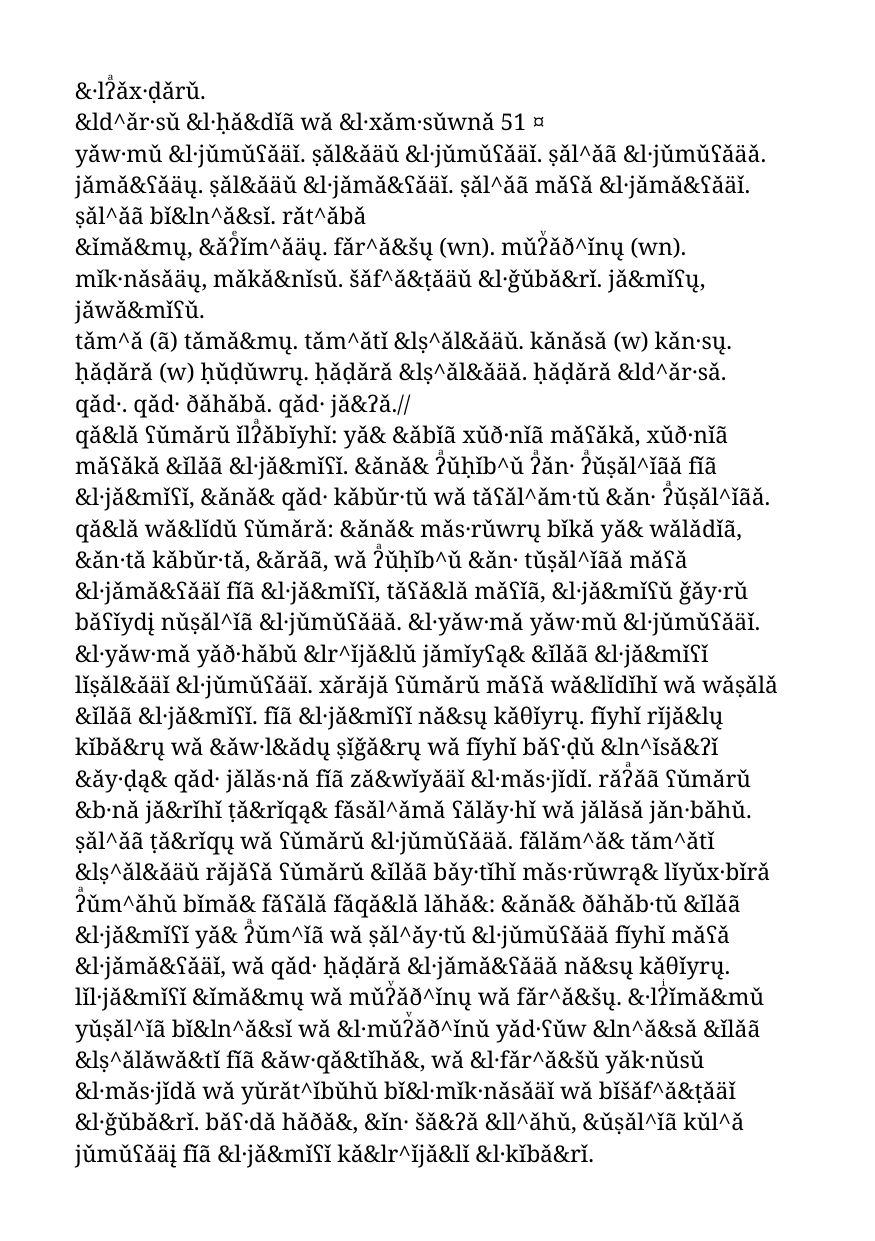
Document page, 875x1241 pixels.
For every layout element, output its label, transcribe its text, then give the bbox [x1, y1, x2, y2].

text qǎ&lǎ ʕǔmǎrǔ ǐlʔͣǎbǐyhǐ: yǎ& &ǎbǐã xǔð·nǐã mǎʕǎkǎ, xǔð·nǐã mǎʕǎkǎ &ǐlǎã &l·jǎ&mǐʕǐ. &ǎnǎ& ʔͣǔḥǐb^ǔ ʔͣǎn· ʔͣǔṣǎl^ǐãǎ fǐã &l·jǎ&mǐʕǐ, &ǎnǎ& qǎd· kǎbǔr·tǔ wǎ tǎʕǎl^ǎm·tǔ &ǎn· ʔͣǔṣǎl^ǐãǎ. qǎ&lǎ wǎ&lǐdǔ ʕǔmǎrǎ: &ǎnǎ& mǎs·rǔwrų bǐkǎ yǎ& wǎlǎdǐã, &ǎn·tǎ kǎbǔr·tǎ, &ǎrǎã, wǎ ʔͣǔḥǐb^ǔ &ǎn· tǔṣǎl^ǐãǎ mǎʕǎ &l·jǎmǎ&ʕǎäǐ fǐã &l·jǎ&mǐʕǐ, tǎʕǎ&lǎ mǎʕǐã, &l·jǎ&mǐʕǔ ǧǎy·rǔ bǎʕǐydį nǔṣǎl^ǐã &l·jǔmǔʕǎäǎ. &l·yǎw·mǎ yǎw·mǔ &l·jǔmǔʕǎäǐ. &l·yǎw·mǎ yǎð·hǎbǔ &lr^ǐjǎ&lǔ jǎmǐyʕą& &ǐlǎã &l·jǎ&mǐʕǐ lǐṣǎl&ǎäǐ &l·jǔmǔʕǎäǐ. xǎrǎjǎ ʕǔmǎrǔ mǎʕǎ wǎ&lǐdǐhǐ wǎ wǎṣǎlǎ &ǐlǎã &l·jǎ&mǐʕǐ. fǐã &l·jǎ&mǐʕǐ nǎ&sų kǎθǐyrų. fǐyhǐ rǐjǎ&lų kǐbǎ&rų wǎ &ǎw·l&ǎdų ṣǐǧǎ&rų wǎ fǐyhǐ bǎʕ·ḍǔ &ln^ǐsǎ&ʔǐ &ǎy·ḍą& qǎd· jǎlǎs·nǎ fǐã zǎ&wǐyǎäǐ &l·mǎs·jǐdǐ. rǎʔͣǎã ʕǔmǎrǔ &b·nǎ jǎ&rǐhǐ ṭǎ&rǐqą& fǎsǎl^ǎmǎ ʕǎlǎy·hǐ wǎ jǎlǎsǎ jǎn·bǎhǔ. ṣǎl^ǎã ṭǎ&rǐqų wǎ ʕǔmǎrǔ &l·jǔmǔʕǎäǎ. fǎlǎm^ǎ& tǎm^ǎtǐ &lṣ^ǎl&ǎäǔ rǎjǎʕǎ ʕǔmǎrǔ &ǐlǎã bǎy·tǐhǐ mǎs·rǔwrą& lǐyǔx·bǐrǎ ʔͣǔm^ǎhǔ bǐmǎ& fǎʕǎlǎ fǎqǎ&lǎ lǎhǎ&: &ǎnǎ& ðǎhǎb·tǔ &ǐlǎã &l·jǎ&mǐʕǐ yǎ& ʔͣǔm^ǐã wǎ ṣǎl^ǎy·tǔ &l·jǔmǔʕǎäǎ fǐyhǐ mǎʕǎ &l·jǎmǎ&ʕǎäǐ, wǎ qǎd· ḥǎḍǎrǎ &l·jǎmǎ&ʕǎäǎ nǎ&sų kǎθǐyrų. lǐl·jǎ&mǐʕǐ &ǐmǎ&mų wǎ mǔʔͮǎð^ǐnų wǎ fǎr^ǎ&šų. &·lʔͥǐmǎ&mǔ yǔṣǎl^ǐã bǐ&ln^ǎ&sǐ wǎ &l·mǔʔͮǎð^ǐnǔ yǎd·ʕǔw &ln^ǎ&sǎ &ǐlǎã &lṣ^ǎlǎwǎ&tǐ fǐã &ǎw·qǎ&tǐhǎ&, wǎ &l·fǎr^ǎ&šǔ yǎk·nǔsǔ &l·mǎs·jǐdǎ wǎ yǔrǎt^ǐbǔhǔ bǐ&l·mǐk·nǎsǎäǐ wǎ bǐšǎf^ǎ&ṭǎäǐ &l·ǧǔbǎ&rǐ. bǎʕ·dǎ hǎðǎ&, &ǐn· šǎ&ʔǎ &ll^ǎhǔ, &ǔṣǎl^ǐã kǔl^ǎ jǔmǔʕǎäį fǐã &l·jǎ&mǐʕǐ kǎ&lr^ǐjǎ&lǐ &l·kǐbǎ&rǐ. [75, 419, 799, 1169]
text tǎm^ǎ (ã) tǎmǎ&mų. tǎm^ǎtǐ &lṣ^ǎl&ǎäǔ. kǎnǎsǎ (w) kǎn·sų. [75, 325, 799, 356]
text mǐk·nǎsǎäų, mǎkǎ&nǐsǔ. šǎf^ǎ&ṭǎäǔ &l·ǧǔbǎ&rǐ. jǎ&mǐʕų, jǎwǎ&mǐʕǔ. [75, 262, 799, 325]
text &·lʔͣǎx·ḍǎrǔ. [75, 75, 799, 106]
text &ǐmǎ&mų, &ǎʔͤǐm^ǎäų. fǎr^ǎ&šų (wn). mǔʔͮǎð^ǐnų (wn). [75, 231, 799, 262]
text ḥǎḍǎrǎ (w) ḥǔḍǔwrų. ḥǎḍǎrǎ &lṣ^ǎl&ǎäǎ. ḥǎḍǎrǎ &ld^ǎr·sǎ. [75, 356, 799, 387]
text yǎw·mǔ &l·jǔmǔʕǎäǐ. ṣǎl&ǎäǔ &l·jǔmǔʕǎäǐ. ṣǎl^ǎã &l·jǔmǔʕǎäǎ. jǎmǎ&ʕǎäų. ṣǎl&ǎäǔ &l·jǎmǎ&ʕǎäǐ. ṣǎl^ǎã mǎʕǎ &l·jǎmǎ&ʕǎäǐ. ṣǎl^ǎã bǐ&ln^ǎ&sǐ. rǎt^ǎbǎ [75, 137, 799, 231]
text qǎd·. qǎd· ðǎhǎbǎ. qǎd· jǎ&ʔǎ.// [75, 387, 799, 419]
text &ld^ǎr·sǔ &l·ḥǎ&dǐã wǎ &l·xǎm·sǔwnǎ 51 ¤ [75, 106, 799, 137]
